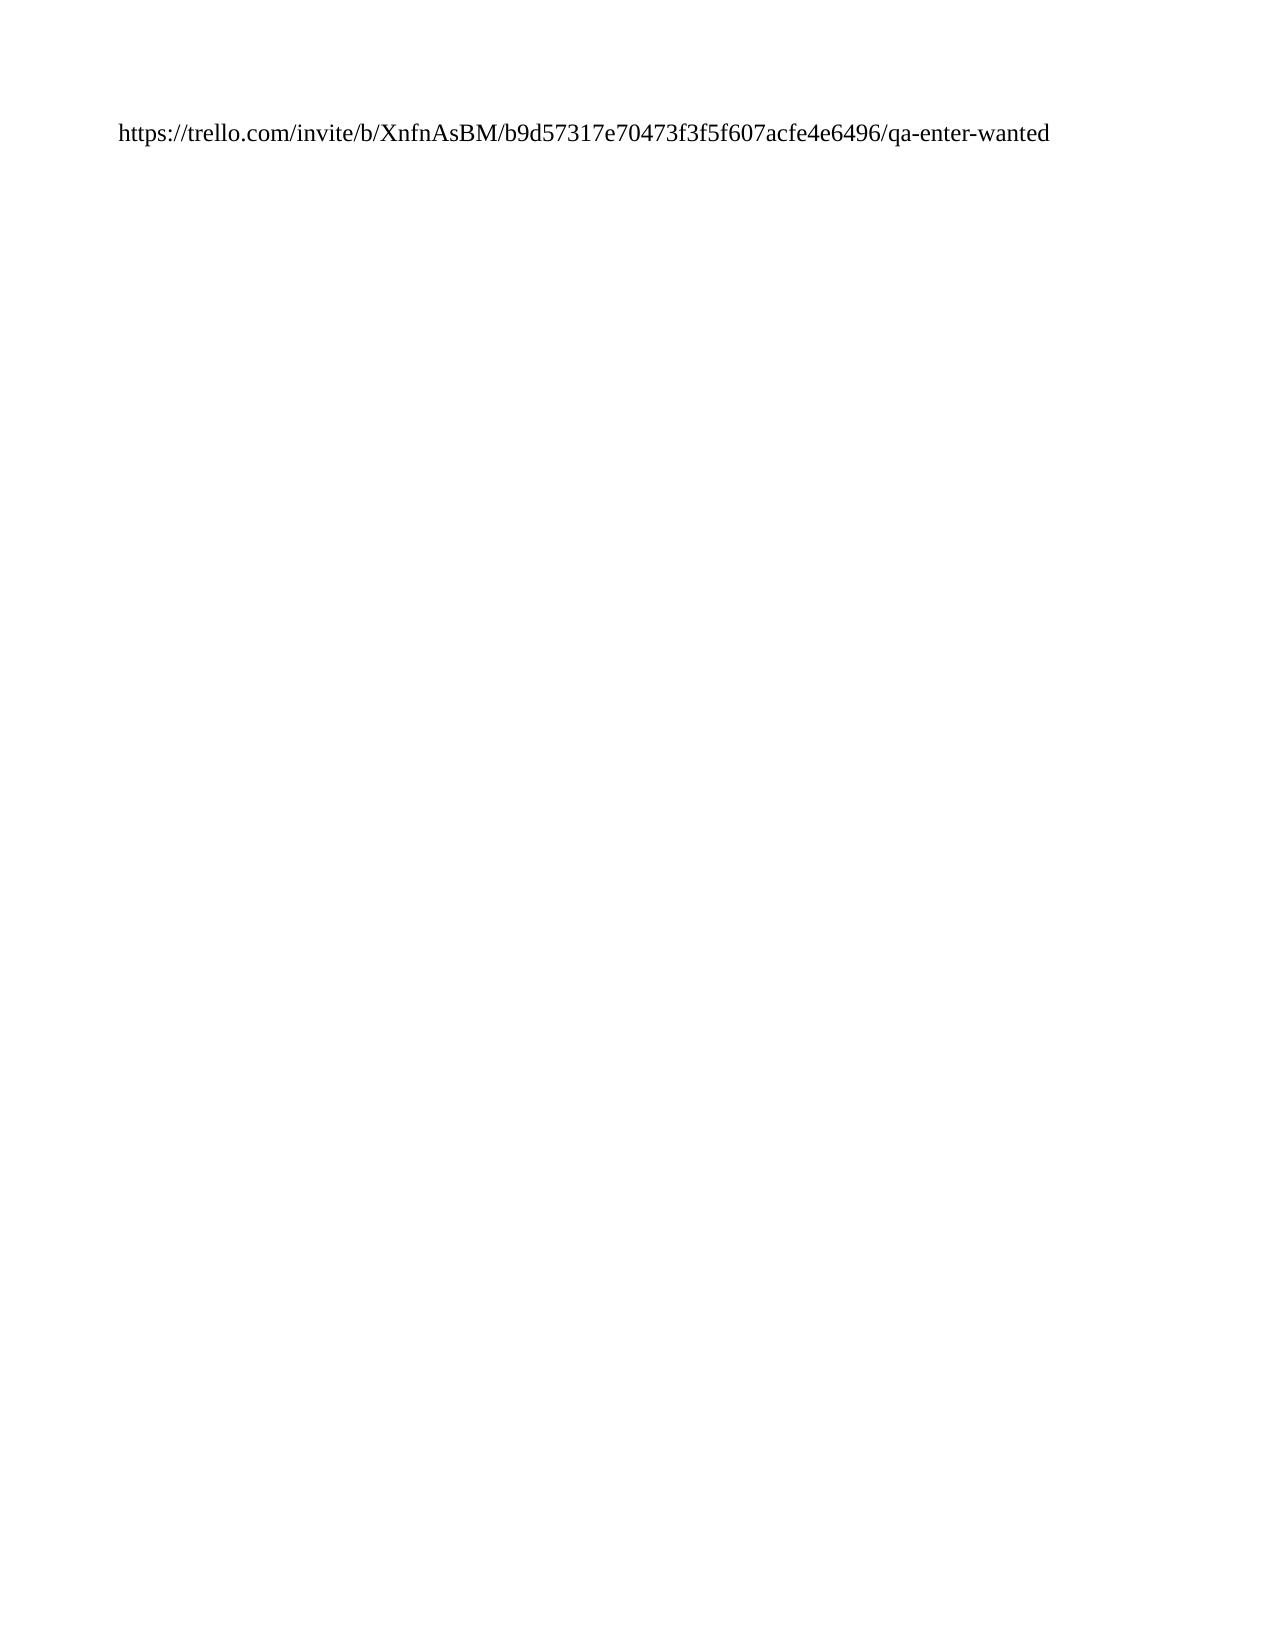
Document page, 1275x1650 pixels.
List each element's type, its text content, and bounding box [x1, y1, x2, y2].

text https://trello.com/invite/b/XnfnAsBM/b9d57317e70473f3f5f607acfe4e6496/qa-enter-wanted [118, 118, 1157, 147]
